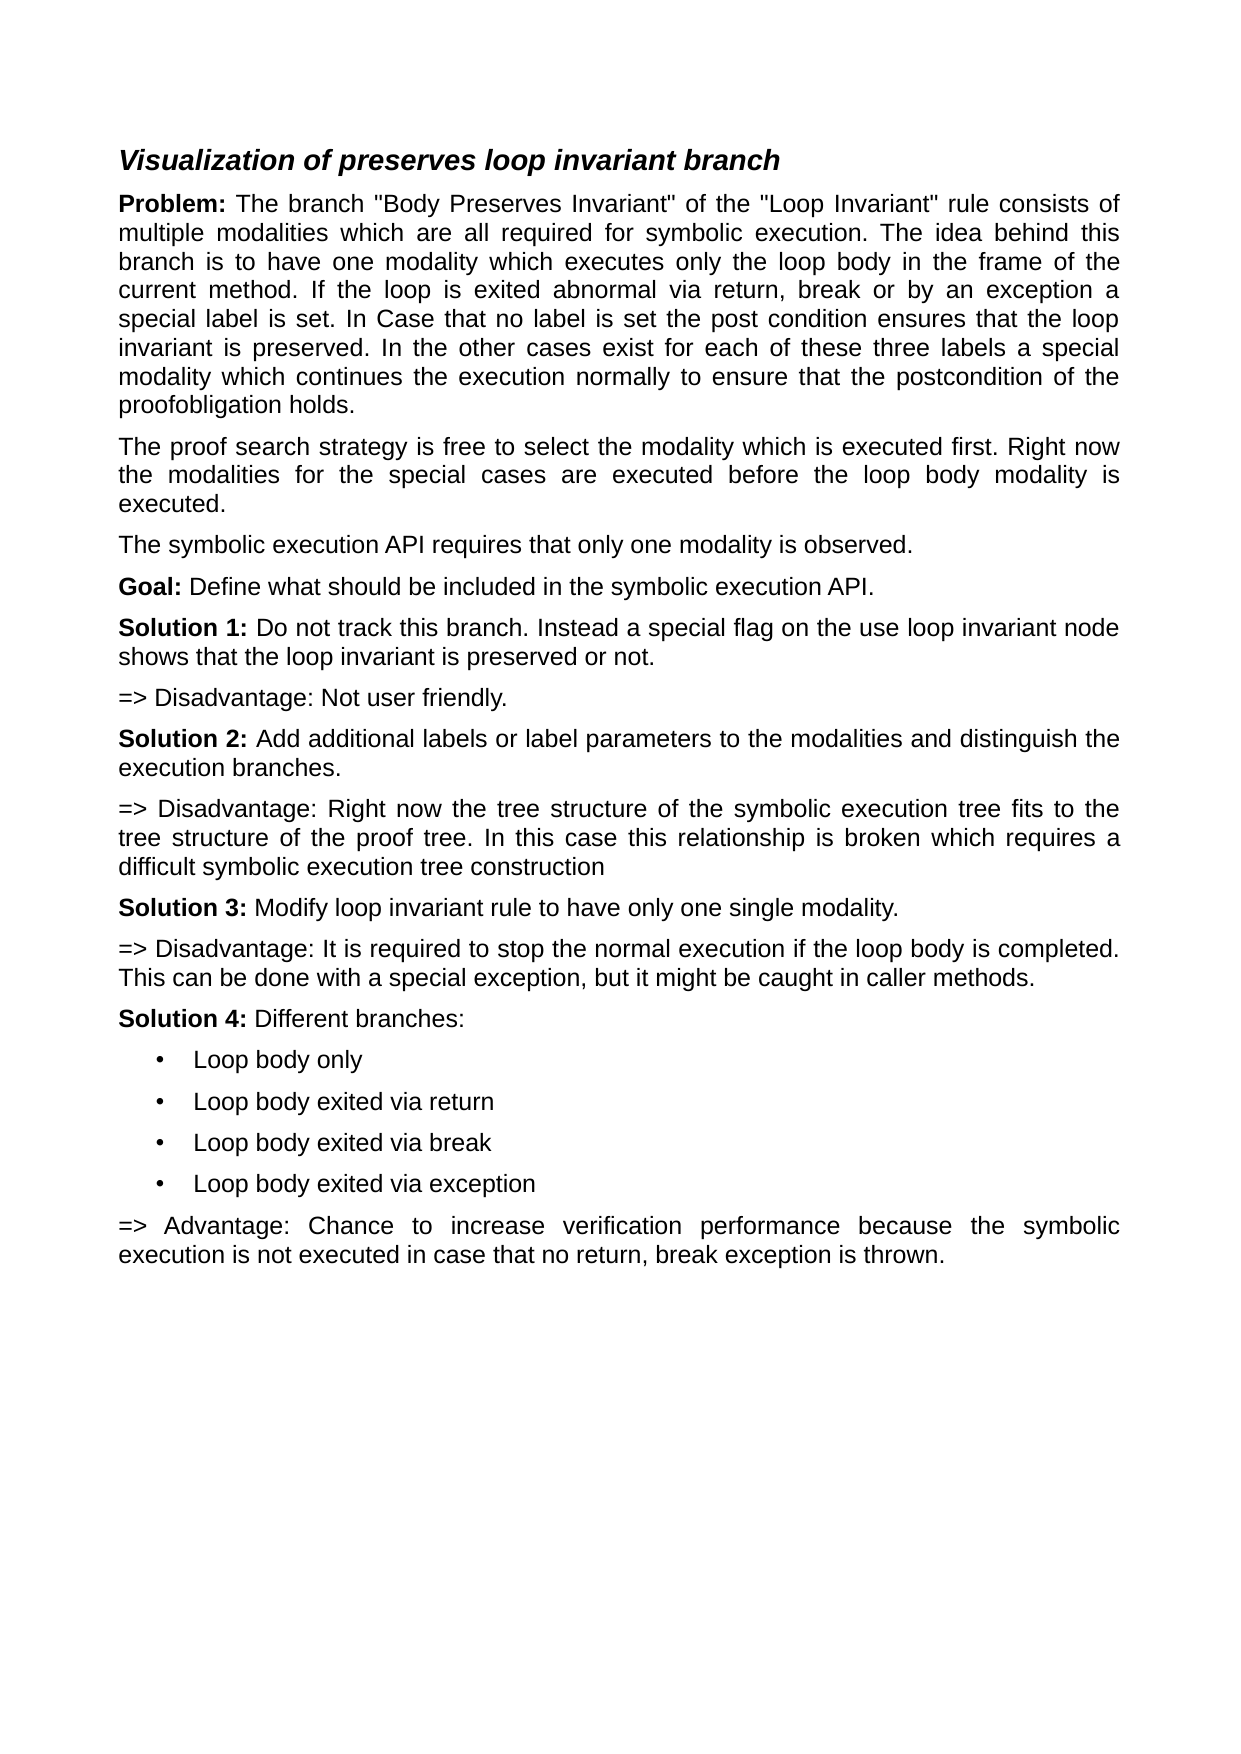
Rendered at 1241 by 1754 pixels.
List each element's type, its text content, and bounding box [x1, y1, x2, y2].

text Solution 3: Modify loop invariant rule to have only one single modality. [118, 893, 1122, 922]
text Problem: The branch "Body Preserves Invariant" of the "Loop Invariant" rule consists of multiple modalities which are all required for symbolic execution. The idea behind this branch is to have one modality which executes only the loop body in the frame of the current method. If the loop is exited abnormal via return, break or by an exception a special label is set. In Case that no label is set the post condition ensures that the loop invariant is preserved. In the other cases exist for each of these three labels a special modality which continues the execution normally to ensure that the postcondition of the proofobligation holds. [118, 189, 1122, 419]
text Solution 1: Do not track this branch. Instead a special flag on the use loop invariant node shows that the loop invariant is preserved or not. [118, 613, 1122, 670]
text Goal: Define what should be included in the symbolic execution API. [118, 572, 1122, 600]
text => Disadvantage: Right now the tree structure of the symbolic execution tree fits to the tree structure of the proof tree. In this case this relationship is broken which requires a difficult symbolic execution tree construction [118, 794, 1122, 880]
text Solution 2: Add additional labels or label parameters to the modalities and distinguish the execution branches. [118, 724, 1122, 782]
subtitle Visualization of preserves loop invariant branch [118, 143, 1122, 177]
list Loop body only [156, 1045, 1122, 1074]
text Solution 4: Different branches: [118, 1004, 1122, 1033]
text => Advantage: Chance to increase verification performance because the symbolic execution is not executed in case that no return, break exception is thrown. [118, 1211, 1122, 1268]
list Loop body exited via break [156, 1128, 1122, 1157]
text => Disadvantage: Not user friendly. [118, 683, 1122, 712]
list Loop body exited via exception [156, 1169, 1122, 1198]
text The proof search strategy is free to select the modality which is executed first. Right now the modalities for the special cases are executed before the loop body modality is executed. [118, 432, 1122, 518]
text The symbolic execution API requires that only one modality is observed. [118, 530, 1122, 559]
text => Disadvantage: It is required to stop the normal execution if the loop body is completed. This can be done with a special exception, but it might be caught in caller methods. [118, 934, 1122, 992]
list Loop body exited via return [156, 1087, 1122, 1116]
